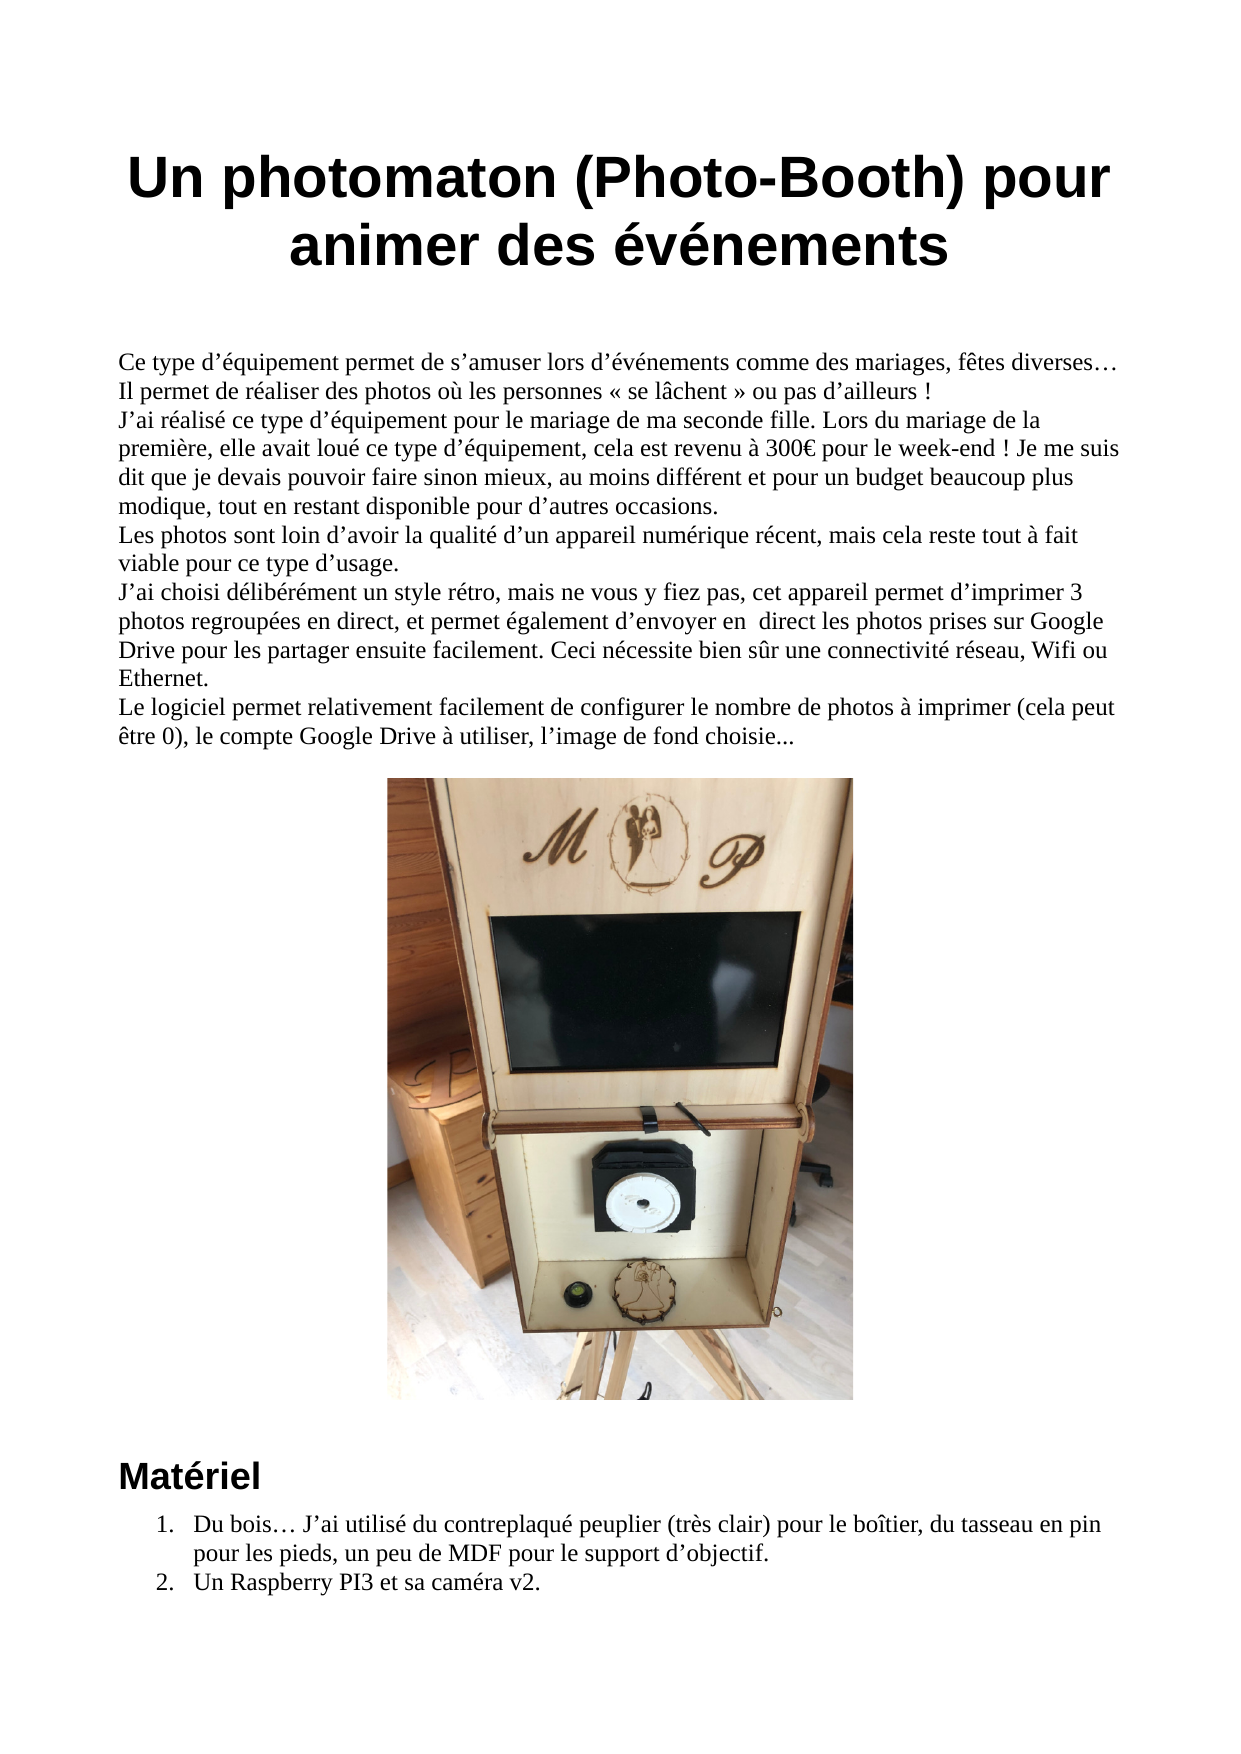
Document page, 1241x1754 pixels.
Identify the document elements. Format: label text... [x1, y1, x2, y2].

subtitle Matériel [118, 1453, 1122, 1497]
list Du bois… J’ai utilisé du contreplaqué peuplier (très clair) pour le boîtier, du tasseau en pin pour les pieds, un peu de MDF pour le support d’objectif. [156, 1509, 1122, 1567]
text J’ai choisi délibérément un style rétro, mais ne vous y fiez pas, cet appareil permet d’imprimer 3 photos regroupées en direct, et permet également d’envoyer en direct les photos prises sur Google Drive pour les partager ensuite facilement. Ceci nécessite bien sûr une connectivité réseau, Wifi ou Ethernet. [118, 577, 1122, 692]
text Ce type d’équipement permet de s’amuser lors d’événements comme des mariages, fêtes diverses… Il permet de réaliser des photos où les personnes « se lâchent » ou pas d’ailleurs ! [118, 347, 1122, 405]
title Un photomaton (Photo-Booth) pour animer des événements [118, 143, 1122, 277]
list Un Raspberry PI3 et sa caméra v2. [156, 1567, 1122, 1596]
text Le logiciel permet relativement facilement de configurer le nombre de photos à imprimer (cela peut être 0), le compte Google Drive à utiliser, l’image de fond choisie... [118, 692, 1122, 750]
picture [387, 778, 854, 1400]
text Les photos sont loin d’avoir la qualité d’un appareil numérique récent, mais cela reste tout à fait viable pour ce type d’usage. [118, 520, 1122, 577]
text J’ai réalisé ce type d’équipement pour le mariage de ma seconde fille. Lors du mariage de la première, elle avait loué ce type d’équipement, cela est revenu à 300€ pour le week-end ! Je me suis dit que je devais pouvoir faire sinon mieux, au moins différent et pour un budget beaucoup plus modique, tout en restant disponible pour d’autres occasions. [118, 405, 1122, 520]
